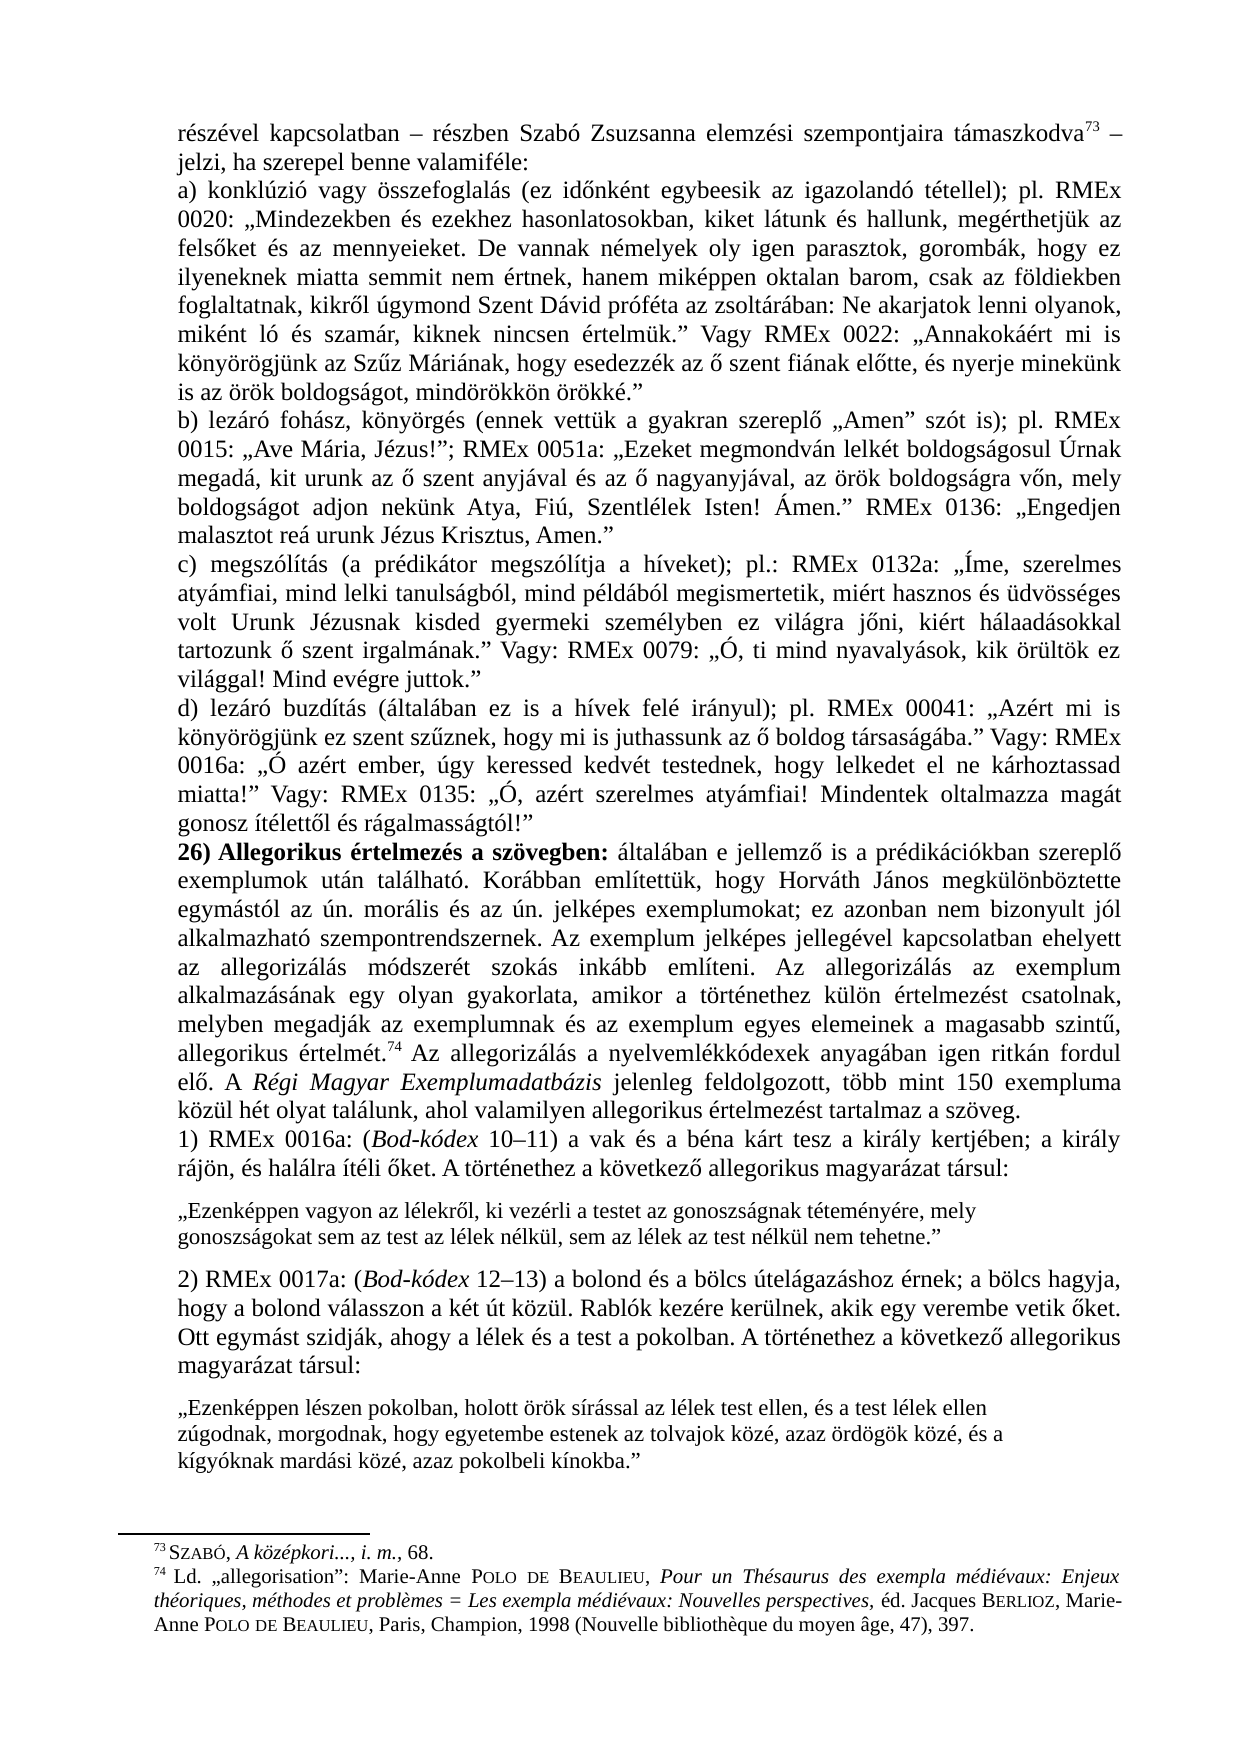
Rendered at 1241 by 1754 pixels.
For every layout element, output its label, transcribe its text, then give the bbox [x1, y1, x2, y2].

text 1) RMEx 0016a: (Bod-kódex 10–11) a vak és a béna kárt tesz a király kertjében; a király rájön, és halálra ítéli őket. A történethez a következő allegorikus magyarázat társul: [177, 1124, 1122, 1182]
text b) lezáró fohász, könyörgés (ennek vettük a gyakran szereplő „Amen” szót is); pl. RMEx 0015: „Ave Mária, Jézus!”; RMEx 0051a: „Ezeket megmondván lelkét boldogságosul Úrnak megadá, kit urunk az ő szent anyjával és az ő nagyanyjával, az örök boldogságra vőn, mely boldogságot adjon nekünk Atya, Fiú, Szentlélek Isten! Ámen.” RMEx 0136: „Engedjen malasztot reá urunk Jézus Krisztus, Amen.” [177, 406, 1122, 549]
text c) megszólítás (a prédikátor megszólítja a híveket); pl.: RMEx 0132a: „Íme, szerelmes atyámfiai, mind lelki tanulságból, mind példából megismertetik, miért hasznos és üdvösséges volt Urunk Jézusnak kisded gyermeki személyben ez világra jőni, kiért hálaadásokkal tartozunk ő szent irgalmának.” Vagy: RMEx 0079: „Ó, ti mind nyavalyások, kik örültök ez világgal! Mind evégre juttok.” [177, 549, 1122, 693]
text d) lezáró buzdítás (általában ez is a hívek felé irányul); pl. RMEx 00041: „Azért mi is könyörögjünk ez szent szűznek, hogy mi is juthassunk az ő boldog társaságába.” Vagy: RMEx 0016a: „Ó azért ember, úgy keressed kedvét testednek, hogy lelkedet el ne kárhoztassad miatta!” Vagy: RMEx 0135: „Ó, azért szerelmes atyámfiai! Mindentek oltalmazza magát gonosz ítélettől és rágalmasságtól!” [177, 693, 1122, 837]
text a) konklúzió vagy összefoglalás (ez időnként egybeesik az igazolandó tétellel); pl. RMEx 0020: „Mindezekben és ezekhez hasonlatosokban, kiket látunk és hallunk, megérthetjük az felsőket és az mennyeieket. De vannak némelyek oly igen parasztok, gorombák, hogy ez ilyeneknek miatta semmit nem értnek, hanem miképpen oktalan barom, csak az földiekben foglaltatnak, kikről úgymond Szent Dávid próféta az zsoltárában: Ne akarjatok lenni olyanok, miként ló és szamár, kiknek nincsen értelmük.” Vagy RMEx 0022: „Annakokáért mi is könyörögjünk az Szűz Máriának, hogy esedezzék az ő szent fiának előtte, és nyerje minekünk is az örök boldogságot, mindörökkön örökké.” [177, 176, 1122, 406]
text 2) RMEx 0017a: (Bod-kódex 12–13) a bolond és a bölcs útelágazáshoz érnek; a bölcs hagyja, hogy a bolond válasszon a két út közül. Rablók kezére kerülnek, akik egy verembe vetik őket. Ott egymást szidják, ahogy a lélek és a test a pokolban. A történethez a következő allegorikus magyarázat társul: [177, 1264, 1122, 1379]
text Ld. „allegorisation”: Marie-Anne Polo de Beaulieu, Pour un Thésaurus des exempla médiévaux: Enjeux théoriques, méthodes et problèmes = Les exempla médiévaux: Nouvelles perspectives, éd. Jacques Berlioz, Marie-Anne Polo de Beaulieu, Paris, Champion, 1998 (Nouvelle bibliothèque du moyen âge, 47), 397. [153, 1564, 1122, 1636]
text 26) Allegorikus értelmezés a szövegben: általában e jellemző is a prédikációkban szereplő exemplumok után található. Korábban említettük, hogy Horváth János megkülönböztette egymástól az ún. morális és az ún. jelképes exemplumokat; ez azonban nem bizonyult jól alkalmazható szempontrendszernek. Az exemplum jelképes jellegével kapcsolatban ehelyett az allegorizálás módszerét szokás inkább említeni. Az allegorizálás az exemplum alkalmazásának egy olyan gyakorlata, amikor a történethez külön értelmezést csatolnak, melyben megadják az exemplumnak és az exemplum egyes elemeinek a magasabb szintű, allegorikus értelmét. Az allegorizálás a nyelvemlékkódexek anyagában igen ritkán fordul elő. A Régi Magyar Exemplumadatbázis jelenleg feldolgozott, több mint 150 exempluma közül hét olyat találunk, ahol valamilyen allegorikus értelmezést tartalmaz a szöveg. [177, 837, 1122, 1124]
text Szabó, A középkori..., i. m., 68. [153, 1539, 1122, 1564]
text „Ezenképpen lészen pokolban, holott örök sírással az lélek test ellen, és a test lélek ellen zúgodnak, morgodnak, hogy egyetembe estenek az tolvajok közé, azaz ördögök közé, és a kígyóknak mardási közé, azaz pokolbeli kínokba.” [177, 1394, 1063, 1473]
text részével kapcsolatban – részben Szabó Zsuzsanna elemzési szempontjaira támaszkodva – jelzi, ha szerepel benne valamiféle: [177, 118, 1122, 176]
text „Ezenképpen vagyon az lélekről, ki vezérli a testet az gonoszságnak téteményére, mely gonoszságokat sem az test az lélek nélkül, sem az lélek az test nélkül nem tehetne.” [177, 1197, 1063, 1249]
